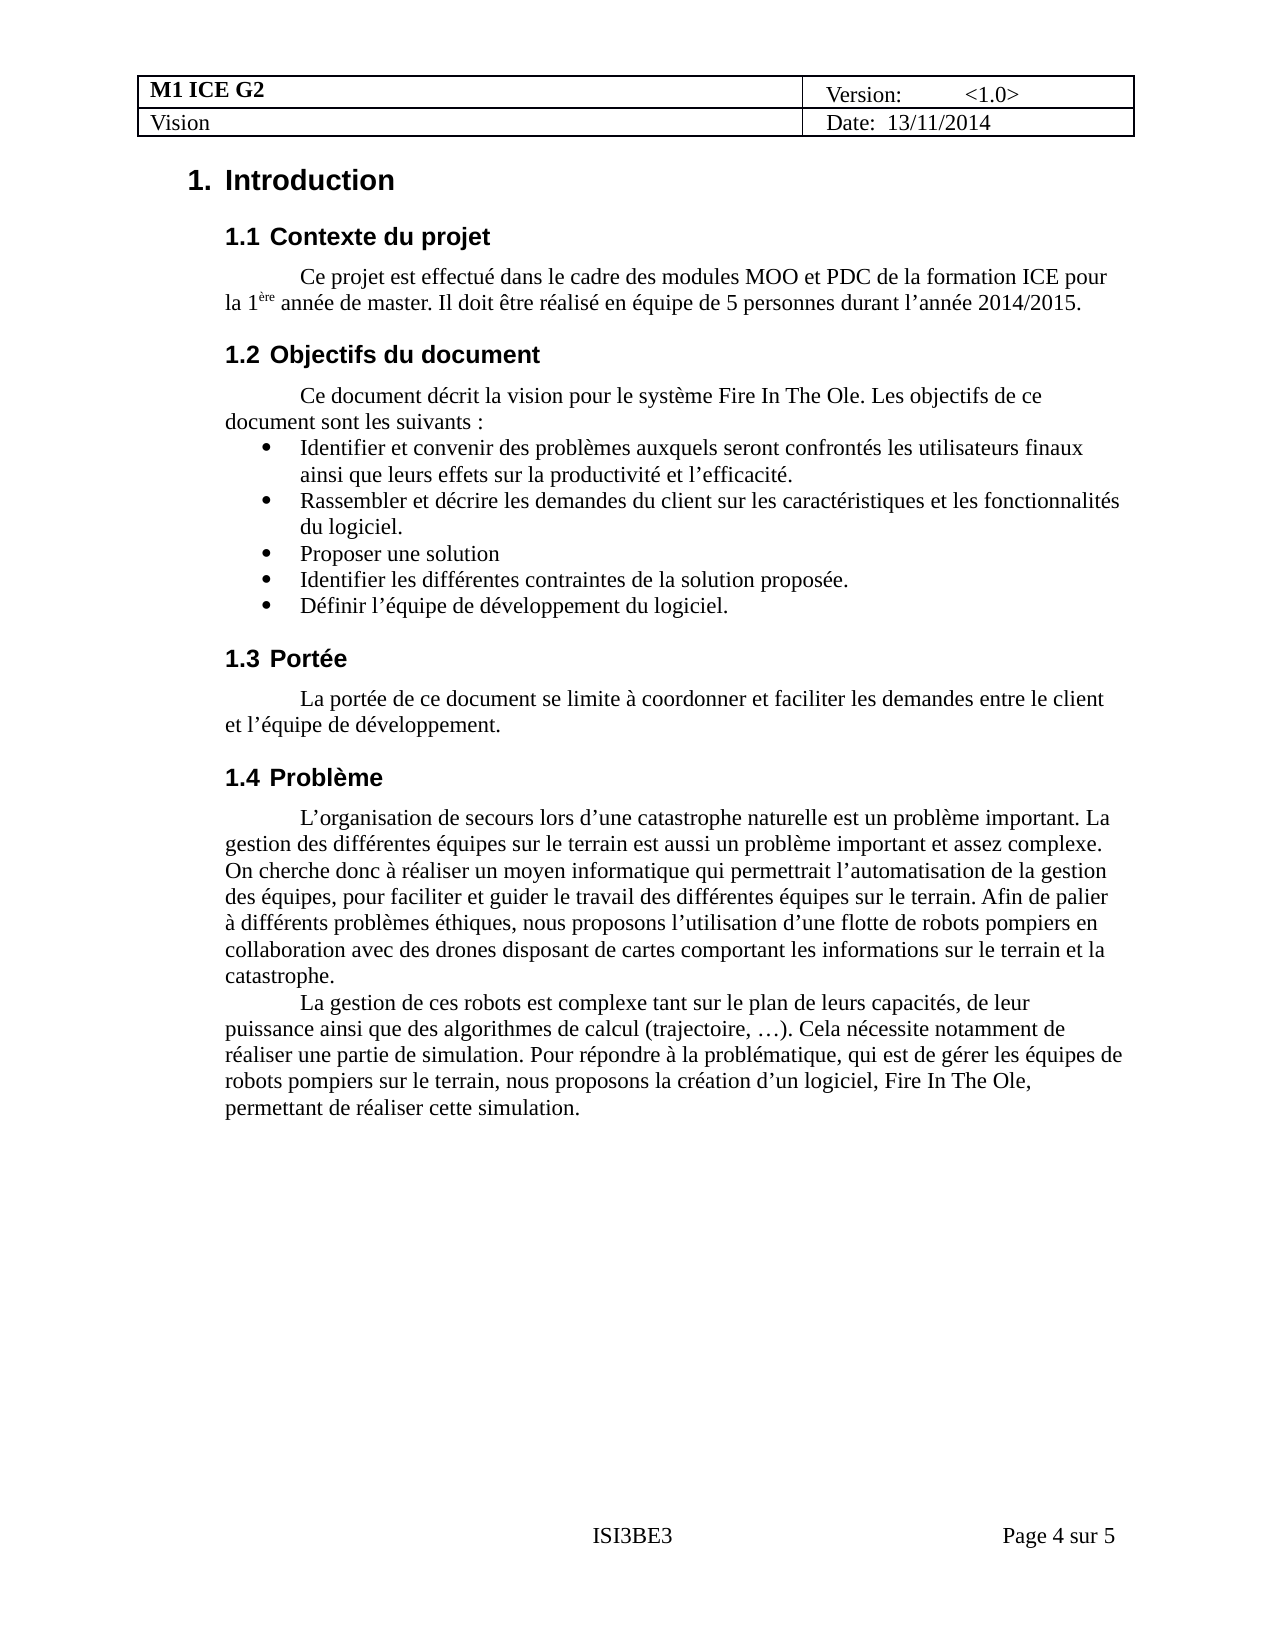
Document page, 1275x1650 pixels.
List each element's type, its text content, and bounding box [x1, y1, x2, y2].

text L’organisation de secours lors d’une catastrophe naturelle est un problème important. La gestion des différentes équipes sur le terrain est aussi un problème important et assez complexe. On cherche donc à réaliser un moyen informatique qui permettrait l’automatisation de la gestion des équipes, pour faciliter et guider le travail des différentes équipes sur le terrain. Afin de palier à différents problèmes éthiques, nous proposons l’utilisation d’une flotte de robots pompiers en collaboration avec des drones disposant de cartes comportant les informations sur le terrain et la catastrophe. [225, 804, 1125, 988]
list Définir l’équipe de développement du logiciel. [262, 592, 1125, 619]
subtitle Contexte du projet [225, 221, 1125, 250]
list Identifier et convenir des problèmes auxquels seront confrontés les utilisateurs finaux ainsi que leurs effets sur la productivité et l’efficacité. [262, 434, 1125, 487]
text La gestion de ces robots est complexe tant sur le plan de leurs capacités, de leur puissance ainsi que des algorithmes de calcul (trajectoire, …). Cela nécessite notamment de réaliser une partie de simulation. Pour répondre à la problématique, qui est de gérer les équipes de robots pompiers sur le terrain, nous proposons la création d’un logiciel, Fire In The Ole, permettant de réaliser cette simulation. [225, 988, 1125, 1120]
subtitle Problème [225, 763, 1125, 792]
subtitle Objectifs du document [225, 340, 1125, 369]
text Ce projet est effectué dans le cadre des modules MOO et PDC de la formation ICE pour la 1ère année de master. Il doit être réalisé en équipe de 5 personnes durant l’année 2014/2015. [225, 263, 1125, 315]
text Ce document décrit la vision pour le système Fire In The Ole. Les objectifs de ce document sont les suivants : [225, 382, 1125, 434]
list Identifier les différentes contraintes de la solution proposée. [262, 566, 1125, 592]
list Rassembler et décrire les demandes du client sur les caractéristiques et les fonctionnalités du logiciel. [262, 487, 1125, 540]
text La portée de ce document se limite à coordonner et faciliter les demandes entre le client et l’équipe de développement. [225, 685, 1125, 738]
subtitle Introduction [187, 163, 1125, 196]
subtitle Portée [225, 644, 1125, 673]
list Proposer une solution [262, 540, 1125, 566]
